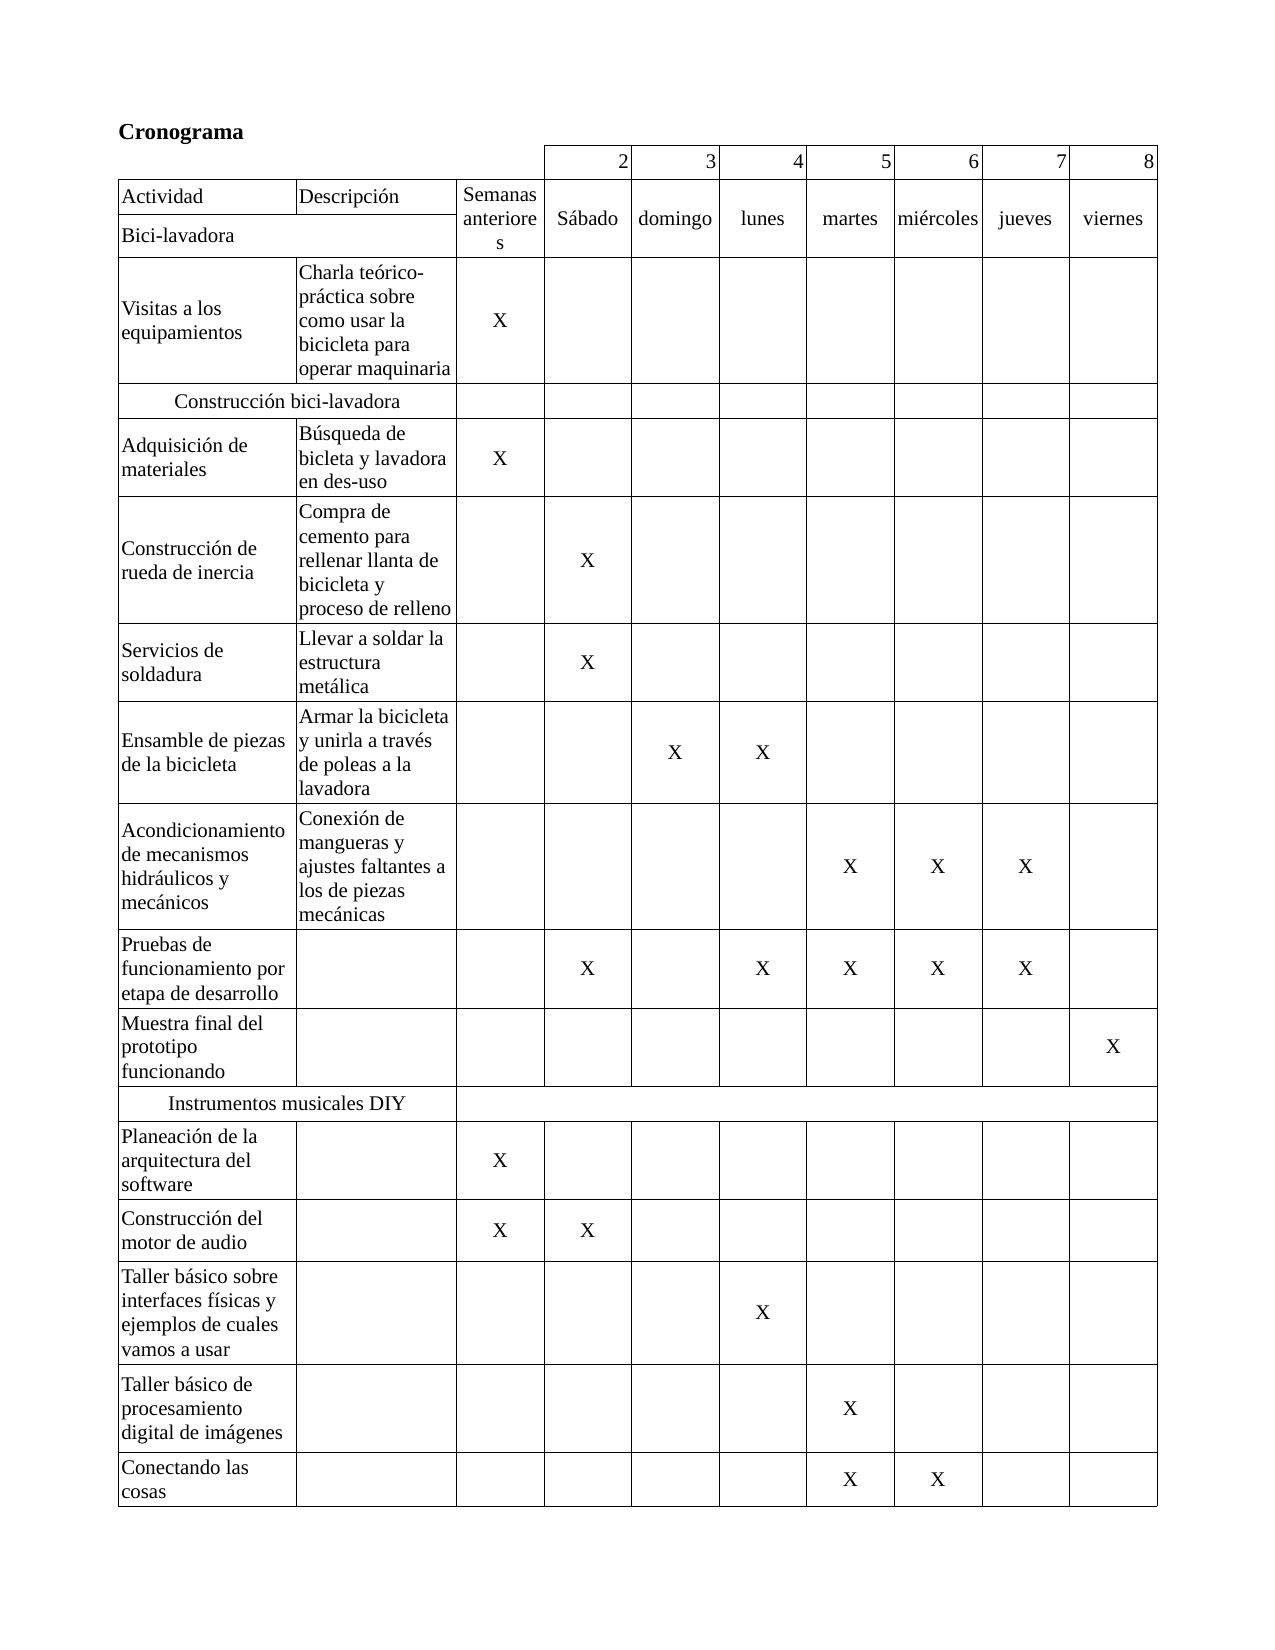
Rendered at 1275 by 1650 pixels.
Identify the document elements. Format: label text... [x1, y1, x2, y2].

table_cell [720, 1009, 806, 1086]
table_cell X [457, 419, 544, 496]
table_cell [632, 1122, 719, 1199]
table_cell [895, 384, 982, 418]
table_cell [895, 1200, 982, 1261]
table_cell [720, 258, 806, 383]
table_cell [720, 1122, 806, 1199]
table_cell Bici-lavadora [119, 215, 456, 257]
table_cell [983, 384, 1069, 418]
table_cell [1070, 1262, 1157, 1363]
table_cell Conexión de mangueras y ajustes faltantes a los de piezas mecánicas [297, 804, 456, 929]
table_cell [1070, 702, 1157, 803]
table_cell [807, 624, 894, 701]
table_cell Servicios de soldadura [119, 624, 296, 701]
table_cell [545, 419, 631, 496]
table_cell X [545, 497, 631, 623]
table_cell [297, 1200, 456, 1261]
table_cell Compra de cemento para rellenar llanta de bicicleta y proceso de relleno [297, 497, 456, 623]
table_cell Taller básico de procesamiento digital de imágenes [119, 1365, 296, 1452]
table_cell Acondicionamiento de mecanismos hidráulicos y mecánicos [119, 804, 296, 929]
table_cell [983, 497, 1069, 623]
table_header 7 [983, 146, 1069, 178]
table_cell [457, 1087, 1157, 1121]
table_header 6 [895, 146, 982, 178]
table_cell [807, 497, 894, 623]
table_cell X [895, 1453, 982, 1506]
table_cell X [895, 804, 982, 929]
table_cell [457, 1262, 544, 1363]
table_header 8 [1070, 146, 1157, 178]
table_cell [632, 624, 719, 701]
table_cell [895, 1262, 982, 1363]
table_cell Construcción bici-lavadora [119, 384, 456, 418]
table_cell Taller básico sobre interfaces físicas y ejemplos de cuales vamos a usar [119, 1262, 296, 1363]
table_header 5 [807, 146, 894, 178]
table_cell [983, 1122, 1069, 1199]
table_cell [545, 1122, 631, 1199]
table_cell [983, 258, 1069, 383]
text Cronograma [118, 118, 1157, 144]
table_cell [457, 1009, 544, 1086]
table_cell [1070, 419, 1157, 496]
table_cell [983, 1200, 1069, 1261]
table_cell [545, 1262, 631, 1363]
table_cell Visitas a los equipamientos [119, 258, 296, 383]
table_cell [297, 1453, 456, 1506]
table_cell [720, 1365, 806, 1452]
table_cell [545, 384, 631, 418]
table_cell X [720, 930, 806, 1007]
table_cell [807, 384, 894, 418]
table_cell Pruebas de funcionamiento por etapa de desarrollo [119, 930, 296, 1007]
table_cell X [895, 930, 982, 1007]
table_cell Adquisición de materiales [119, 419, 296, 496]
table_header 2 [545, 146, 631, 178]
table_cell [983, 1365, 1069, 1452]
table_cell [895, 497, 982, 623]
table_header [118, 145, 296, 178]
table_cell [632, 1365, 719, 1452]
table_cell [297, 930, 456, 1007]
table_cell Descripción [297, 180, 456, 214]
table_cell [632, 1262, 719, 1363]
table_cell miércoles [895, 180, 982, 257]
table_cell Actividad [119, 180, 296, 214]
table_cell [632, 1200, 719, 1261]
table_cell [1070, 384, 1157, 418]
table_cell Conectando las cosas [119, 1453, 296, 1506]
table_cell Llevar a soldar la estructura metálica [297, 624, 456, 701]
table_cell [807, 1262, 894, 1363]
table_cell [895, 1009, 982, 1086]
table_cell Armar la bicicleta y unirla a través de poleas a la lavadora [297, 702, 456, 803]
table_cell Planeación de la arquitectura del software [119, 1122, 296, 1199]
table_cell [983, 1009, 1069, 1086]
table_cell [1070, 930, 1157, 1007]
table_cell [1070, 1122, 1157, 1199]
table_cell [807, 1122, 894, 1199]
table_cell domingo [632, 180, 719, 257]
table_cell [632, 1009, 719, 1086]
table_cell Sábado [545, 180, 631, 257]
table_cell [895, 702, 982, 803]
table_header 4 [720, 146, 806, 178]
table_cell [457, 497, 544, 623]
table_cell [457, 804, 544, 929]
table_cell Instrumentos musicales DIY [119, 1087, 456, 1121]
table_cell [1070, 1365, 1157, 1452]
table_cell [297, 1009, 456, 1086]
table_cell X [545, 1200, 631, 1261]
table_cell X [720, 1262, 806, 1363]
table_cell [1070, 1453, 1157, 1506]
table_cell [457, 1365, 544, 1452]
table_cell X [807, 1453, 894, 1506]
table_cell [720, 1453, 806, 1506]
table_cell lunes [720, 180, 806, 257]
table_cell [457, 702, 544, 803]
table_cell Ensamble de piezas de la bicicleta [119, 702, 296, 803]
table_cell X [457, 258, 544, 383]
table_cell [1070, 258, 1157, 383]
table_cell [807, 1200, 894, 1261]
table_cell Muestra final del prototipo funcionando [119, 1009, 296, 1086]
table_cell [457, 384, 544, 418]
table_cell X [1070, 1009, 1157, 1086]
table_cell [1070, 1200, 1157, 1261]
table_cell [632, 384, 719, 418]
table_header [296, 145, 456, 178]
table_cell [545, 258, 631, 383]
table_cell [807, 702, 894, 803]
table_header [456, 145, 544, 178]
table_cell [632, 1453, 719, 1506]
table_cell Semanas anteriores [457, 180, 544, 257]
table_cell [895, 419, 982, 496]
table_cell [983, 702, 1069, 803]
table_cell [1070, 624, 1157, 701]
table_cell [297, 1365, 456, 1452]
table_cell [545, 1009, 631, 1086]
table_cell [457, 1453, 544, 1506]
table_cell [632, 930, 719, 1007]
table_cell viernes [1070, 180, 1157, 257]
table_cell [895, 1365, 982, 1452]
table_cell X [983, 930, 1069, 1007]
table_cell [297, 1122, 456, 1199]
table_cell [983, 1262, 1069, 1363]
table_cell [1070, 497, 1157, 623]
table_cell [457, 624, 544, 701]
table_cell [720, 384, 806, 418]
table_cell [545, 1453, 631, 1506]
table_cell X [545, 930, 631, 1007]
table_cell [545, 702, 631, 803]
table_cell [632, 258, 719, 383]
table_cell [983, 1453, 1069, 1506]
table_cell Búsqueda de bicleta y lavadora en des-uso [297, 419, 456, 496]
table_cell [297, 1262, 456, 1363]
table_cell jueves [983, 180, 1069, 257]
table_cell [720, 497, 806, 623]
table_cell X [720, 702, 806, 803]
table_cell [983, 419, 1069, 496]
table_cell [632, 804, 719, 929]
table_cell [720, 804, 806, 929]
table_cell [895, 624, 982, 701]
table_cell martes [807, 180, 894, 257]
table_cell [720, 1200, 806, 1261]
table_cell Construcción de rueda de inercia [119, 497, 296, 623]
table_cell [720, 624, 806, 701]
table_cell X [983, 804, 1069, 929]
table_cell [545, 1365, 631, 1452]
table_cell [632, 419, 719, 496]
table_cell X [807, 804, 894, 929]
table_cell [632, 497, 719, 623]
table_cell [807, 1009, 894, 1086]
table_header 3 [632, 146, 719, 178]
table_cell [545, 804, 631, 929]
table_cell [895, 1122, 982, 1199]
table_cell X [807, 930, 894, 1007]
table_cell X [457, 1200, 544, 1261]
table_cell X [632, 702, 719, 803]
table_cell [457, 930, 544, 1007]
table_cell [807, 258, 894, 383]
table_cell [983, 624, 1069, 701]
table_cell [720, 419, 806, 496]
table_cell X [807, 1365, 894, 1452]
table_cell [807, 419, 894, 496]
table_cell Construcción del motor de audio [119, 1200, 296, 1261]
table_cell [1070, 804, 1157, 929]
table_cell X [457, 1122, 544, 1199]
table_cell X [545, 624, 631, 701]
table_cell Charla teórico-práctica sobre como usar la bicicleta para operar maquinaria [297, 258, 456, 383]
table_cell [895, 258, 982, 383]
